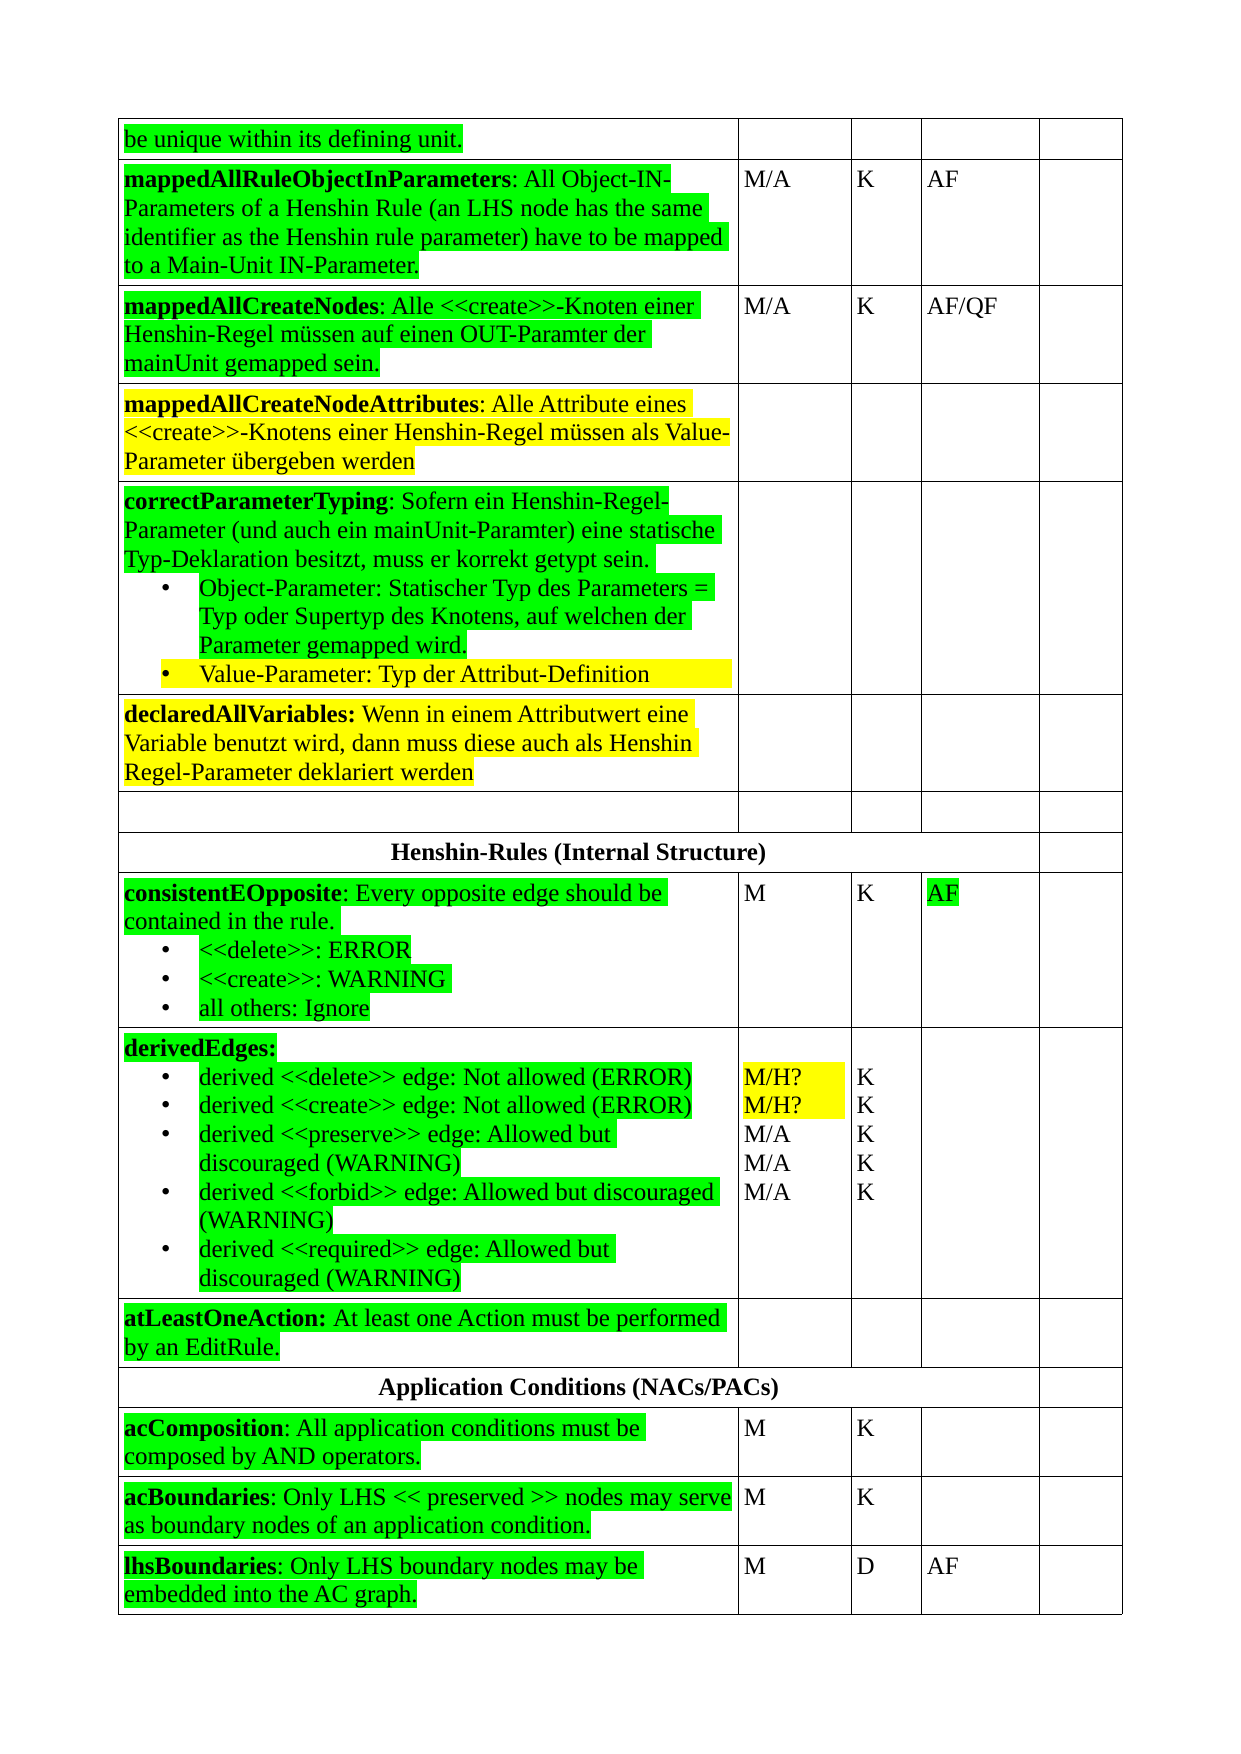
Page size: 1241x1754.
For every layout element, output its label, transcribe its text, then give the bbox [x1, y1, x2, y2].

table_cell [922, 384, 1039, 481]
table_cell be unique within its defining unit. [119, 119, 738, 158]
table_cell [852, 1299, 921, 1367]
table_cell [922, 1477, 1039, 1545]
table_cell [922, 695, 1039, 791]
table_cell [1040, 286, 1122, 383]
table_cell [1040, 833, 1122, 872]
table_cell K [852, 1477, 921, 1545]
table_cell M/H? M/H? M/A M/A M/A [739, 1028, 851, 1297]
table_cell atLeastOneAction: At least one Action must be performed by an EditRule. [119, 1299, 738, 1367]
table_cell [1040, 482, 1122, 693]
table_cell [852, 695, 921, 791]
table_cell [739, 792, 851, 832]
table_cell derivedEdges: derived <<delete>> edge: Not allowed (ERROR) derived <<create>> edge: Not allowed (ERROR) derived <<preserve>> edge: Allowed but discouraged (WARNING) derived <<forbid>> edge: Allowed but discouraged (WARNING) derived <<required>> edge: Allowed but discouraged (WARNING) [119, 1028, 738, 1297]
table_cell AF [922, 1546, 1039, 1614]
table_cell M [739, 873, 851, 1027]
table_cell [1040, 1028, 1122, 1297]
table_cell K [852, 1408, 921, 1476]
table_cell [739, 695, 851, 791]
table_cell AF [922, 160, 1039, 285]
table_cell [852, 792, 921, 832]
table_cell [739, 119, 851, 158]
table_cell D [852, 1546, 921, 1614]
table_cell [739, 482, 851, 693]
table_cell [852, 482, 921, 693]
table_cell [1040, 873, 1122, 1027]
table_cell [922, 1028, 1039, 1297]
table_cell mappedAllCreateNodeAttributes: Alle Attribute eines <<create>>-Knotens einer Henshin-Regel müssen als Value-Parameter übergeben werden [119, 384, 738, 481]
table_cell Henshin-Rules (Internal Structure) [119, 833, 1039, 872]
table_cell mappedAllCreateNodes: Alle <<create>>-Knoten einer Henshin-Regel müssen auf einen OUT-Paramter der mainUnit gemapped sein. [119, 286, 738, 383]
table_cell [852, 384, 921, 481]
table_cell [1040, 1299, 1122, 1367]
table_cell [1040, 1546, 1122, 1614]
table_cell [1040, 160, 1122, 285]
table_cell acBoundaries: Only LHS << preserved >> nodes may serve as boundary nodes of an application condition. [119, 1477, 738, 1545]
table_cell [1040, 792, 1122, 832]
table_cell M [739, 1546, 851, 1614]
table_cell consistentEOpposite: Every opposite edge should be contained in the rule. <<delete>>: ERROR <<create>>: WARNING all others: Ignore [119, 873, 738, 1027]
table_cell [922, 119, 1039, 158]
table_cell M/A [739, 160, 851, 285]
table_cell [922, 482, 1039, 693]
table_cell [739, 1299, 851, 1367]
table_cell [922, 1299, 1039, 1367]
table_cell [922, 792, 1039, 832]
table_cell [739, 384, 851, 481]
table_cell [1040, 1477, 1122, 1545]
table_cell K K K K K [852, 1028, 921, 1297]
table_cell declaredAllVariables: Wenn in einem Attributwert eine Variable benutzt wird, dann muss diese auch als Henshin Regel-Parameter deklariert werden [119, 695, 738, 791]
table_cell K [852, 160, 921, 285]
table_cell AF/QF [922, 286, 1039, 383]
table_cell mappedAllRuleObjectInParameters: All Object-IN-Parameters of a Henshin Rule (an LHS node has the same identifier as the Henshin rule parameter) have to be mapped to a Main-Unit IN-Parameter. [119, 160, 738, 285]
table_cell [1040, 119, 1122, 158]
table_cell K [852, 286, 921, 383]
table_cell acComposition: All application conditions must be composed by AND operators. [119, 1408, 738, 1476]
table_cell Application Conditions (NACs/PACs) [119, 1368, 1039, 1407]
table_cell M [739, 1408, 851, 1476]
table_cell [119, 792, 738, 832]
table_cell [1040, 384, 1122, 481]
table_cell M/A [739, 286, 851, 383]
table_cell [1040, 1368, 1122, 1407]
table_cell [922, 1408, 1039, 1476]
table_cell [852, 119, 921, 158]
table_cell [1040, 695, 1122, 791]
table_cell [1040, 1408, 1122, 1476]
table_cell AF [922, 873, 1039, 1027]
table_cell K [852, 873, 921, 1027]
table_cell correctParameterTyping: Sofern ein Henshin-Regel-Parameter (und auch ein mainUnit-Paramter) eine statische Typ-Deklaration besitzt, muss er korrekt getypt sein. Object-Parameter: Statischer Typ des Parameters = Typ oder Supertyp des Knotens, auf welchen der Parameter gemapped wird. Value-Parameter: Typ der Attribut-Definition [119, 482, 738, 693]
table_cell lhsBoundaries: Only LHS boundary nodes may be embedded into the AC graph. [119, 1546, 738, 1614]
table_cell M [739, 1477, 851, 1545]
